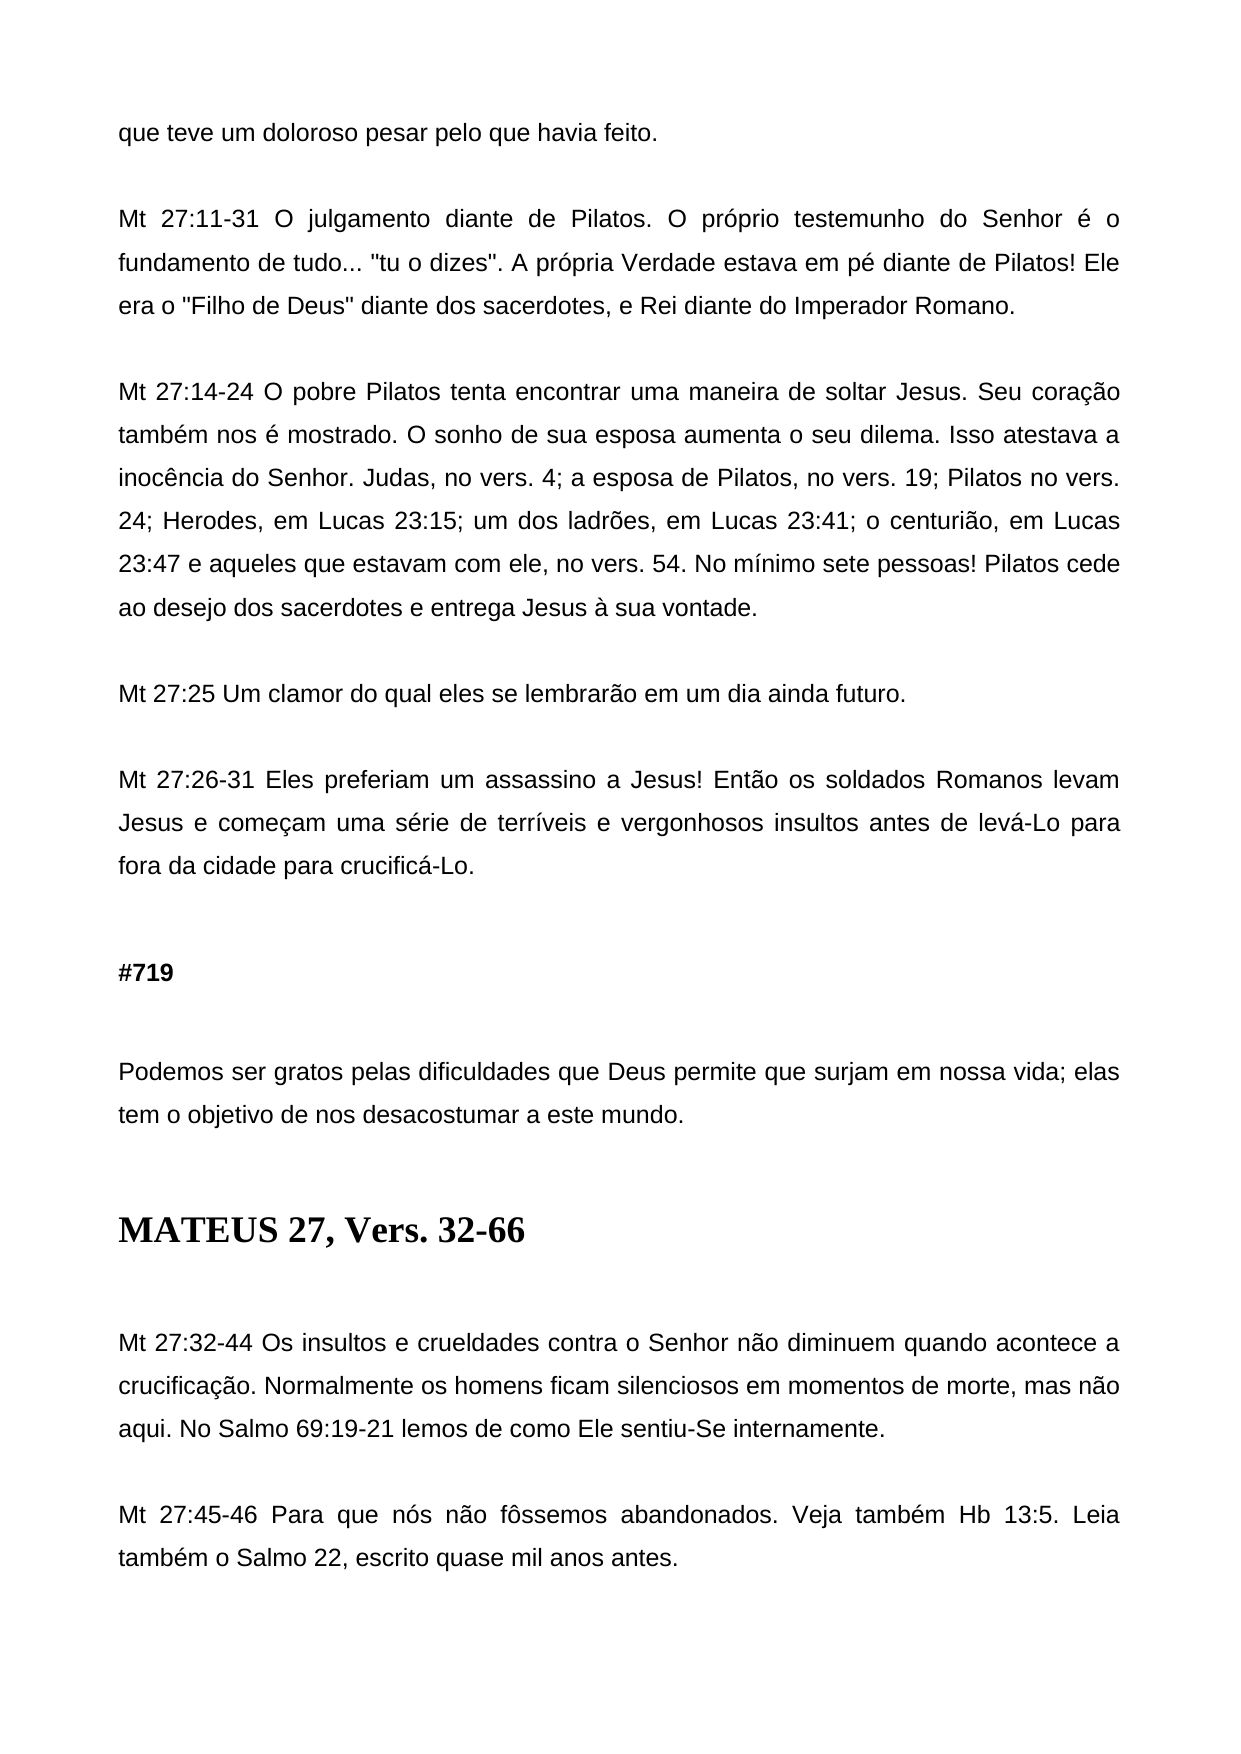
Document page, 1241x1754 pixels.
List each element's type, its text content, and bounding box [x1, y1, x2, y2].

subtitle #719 [118, 958, 1122, 987]
text Mt 27:32-44 Os insultos e crueldades contra o Senhor não diminuem quando acontece a crucificação. Normalmente os homens ficam silenciosos em momentos de morte, mas não aqui. No Salmo 69:19-21 lemos de como Ele sentiu-Se internamente. [118, 1328, 1122, 1443]
text Mt 27:11-31 O julgamento diante de Pilatos. O próprio testemunho do Senhor é o fundamento de tudo... "tu o dizes". A própria Verdade estava em pé diante de Pilatos! Ele era o "Filho de Deus" diante dos sacerdotes, e Rei diante do Imperador Romano. [118, 204, 1122, 319]
text Podemos ser gratos pelas dificuldades que Deus permite que surjam em nossa vida; elas tem o objetivo de nos desacostumar a este mundo. [118, 1057, 1122, 1129]
text Mt 27:45-46 Para que nós não fôssemos abandonados. Veja também Hb 13:5. Leia também o Salmo 22, escrito quase mil anos antes. [118, 1500, 1122, 1572]
text Mt 27:26-31 Eles preferiam um assassino a Jesus! Então os soldados Romanos levam Jesus e começam uma série de terríveis e vergonhosos insultos antes de levá-Lo para fora da cidade para crucificá-Lo. [118, 765, 1122, 880]
subtitle MATEUS 27, Vers. 32-66 [118, 1207, 1122, 1250]
text que teve um doloroso pesar pelo que havia feito. [118, 118, 1122, 147]
text Mt 27:25 Um clamor do qual eles se lembrarão em um dia ainda futuro. [118, 679, 1122, 707]
text Mt 27:14-24 O pobre Pilatos tenta encontrar uma maneira de soltar Jesus. Seu coração também nos é mostrado. O sonho de sua esposa aumenta o seu dilema. Isso atestava a inocência do Senhor. Judas, no vers. 4; a esposa de Pilatos, no vers. 19; Pilatos no vers. 24; Herodes, em Lucas 23:15; um dos ladrões, em Lucas 23:41; o centurião, em Lucas 23:47 e aqueles que estavam com ele, no vers. 54. No mínimo sete pessoas! Pilatos cede ao desejo dos sacerdotes e entrega Jesus à sua vontade. [118, 377, 1122, 621]
